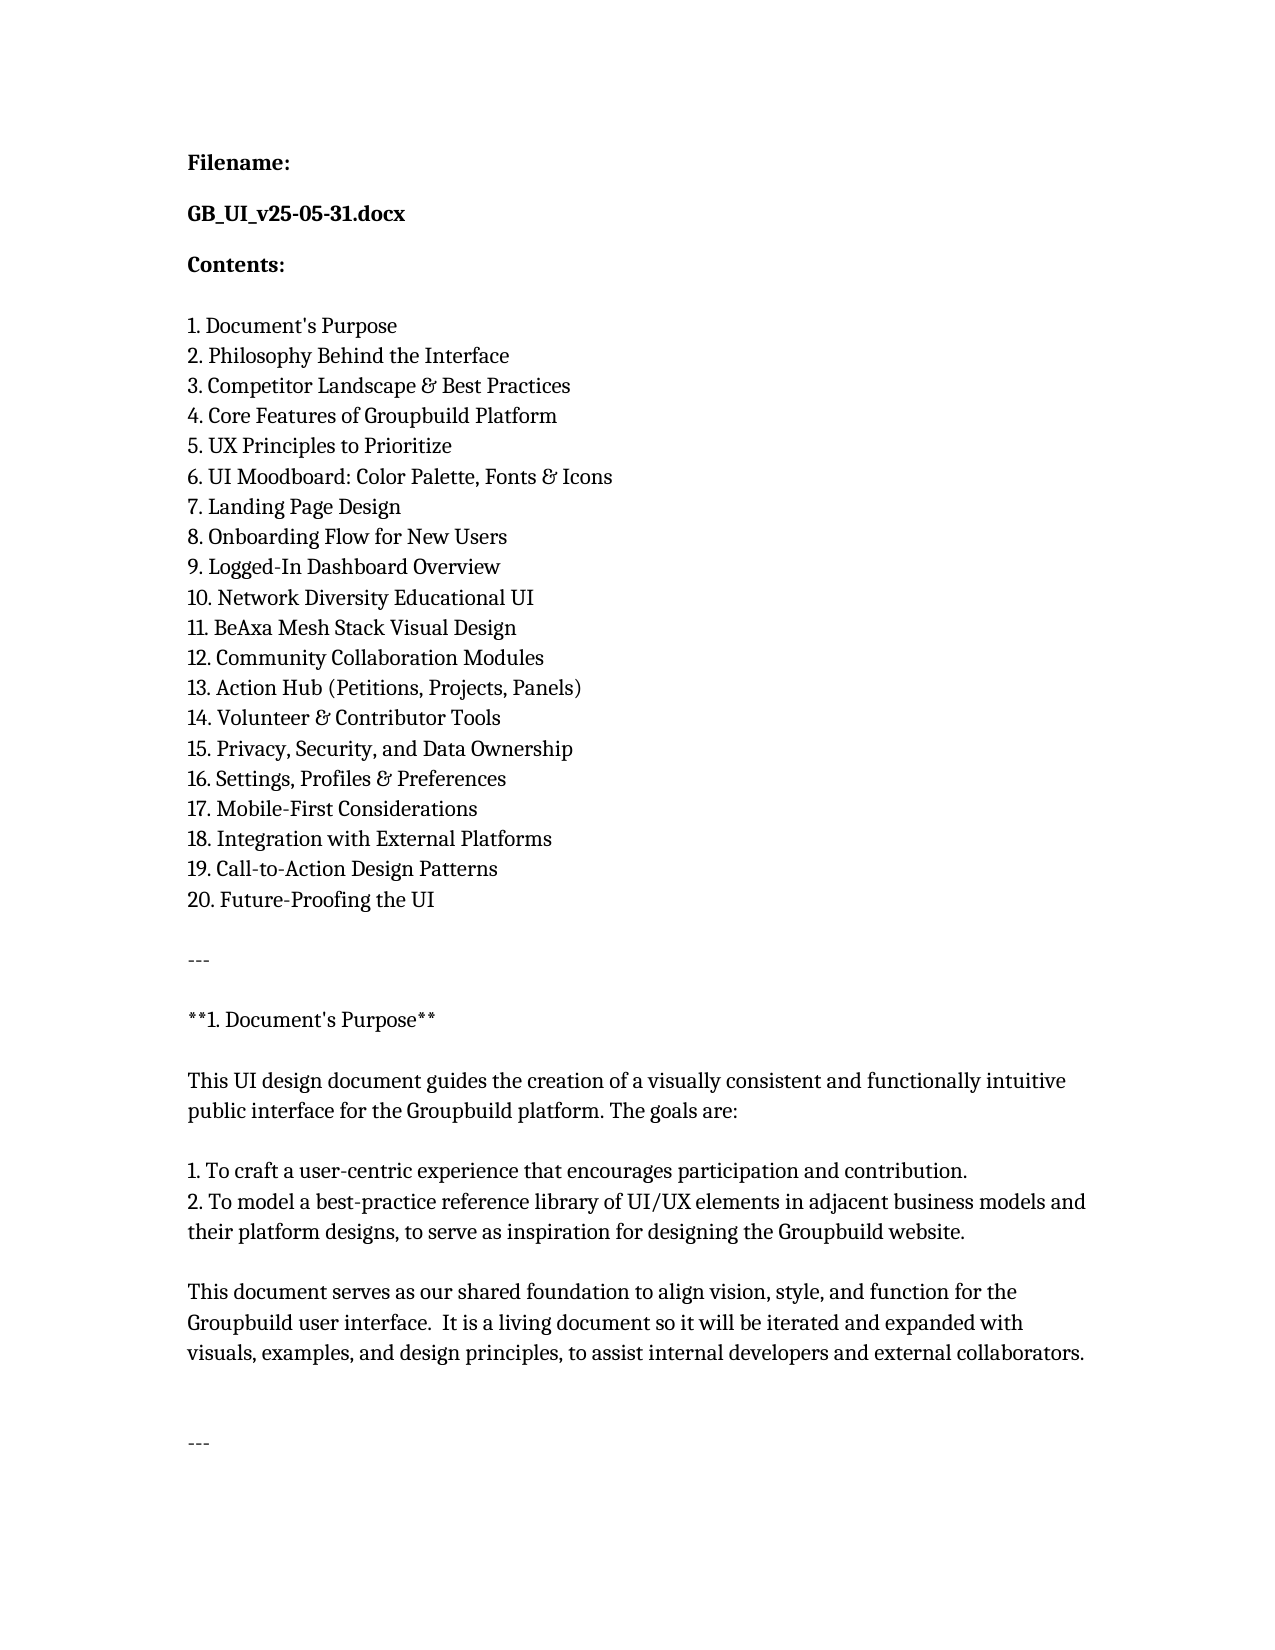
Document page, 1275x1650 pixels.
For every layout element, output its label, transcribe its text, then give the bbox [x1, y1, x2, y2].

text Contents: 1. Document's Purpose 2. Philosophy Behind the Interface 3. Competitor Landscape & Best Practices 4. Core Features of Groupbuild Platform 5. UX Principles to Prioritize 6. UI Moodboard: Color Palette, Fonts & Icons 7. Landing Page Design 8. Onboarding Flow for New Users 9. Logged-In Dashboard Overview 10. Network Diversity Educational UI 11. BeAxa Mesh Stack Visual Design 12. Community Collaboration Modules 13. Action Hub (Petitions, Projects, Panels) 14. Volunteer & Contributor Tools 15. Privacy, Security, and Data Ownership 16. Settings, Profiles & Preferences 17. Mobile-First Considerations 18. Integration with External Platforms 19. Call-to-Action Design Patterns 20. Future-Proofing the UI --- **1. Document's Purpose** This UI design document guides the creation of a visually consistent and functionally intuitive public interface for the Groupbuild platform. The goals are: 1. To craft a user-centric experience that encourages participation and contribution. 2. To model a best-practice reference library of UI/UX elements in adjacent business models and their platform designs, to serve as inspiration for designing the Groupbuild website. This document serves as our shared foundation to align vision, style, and function for the Groupbuild user interface. It is a living document so it will be iterated and expanded with visuals, examples, and design principles, to assist internal developers and external collaborators. [187, 252, 1087, 1487]
text Filename: [187, 150, 1087, 176]
text GB_UI_v25-05-31.docx [187, 201, 1087, 227]
